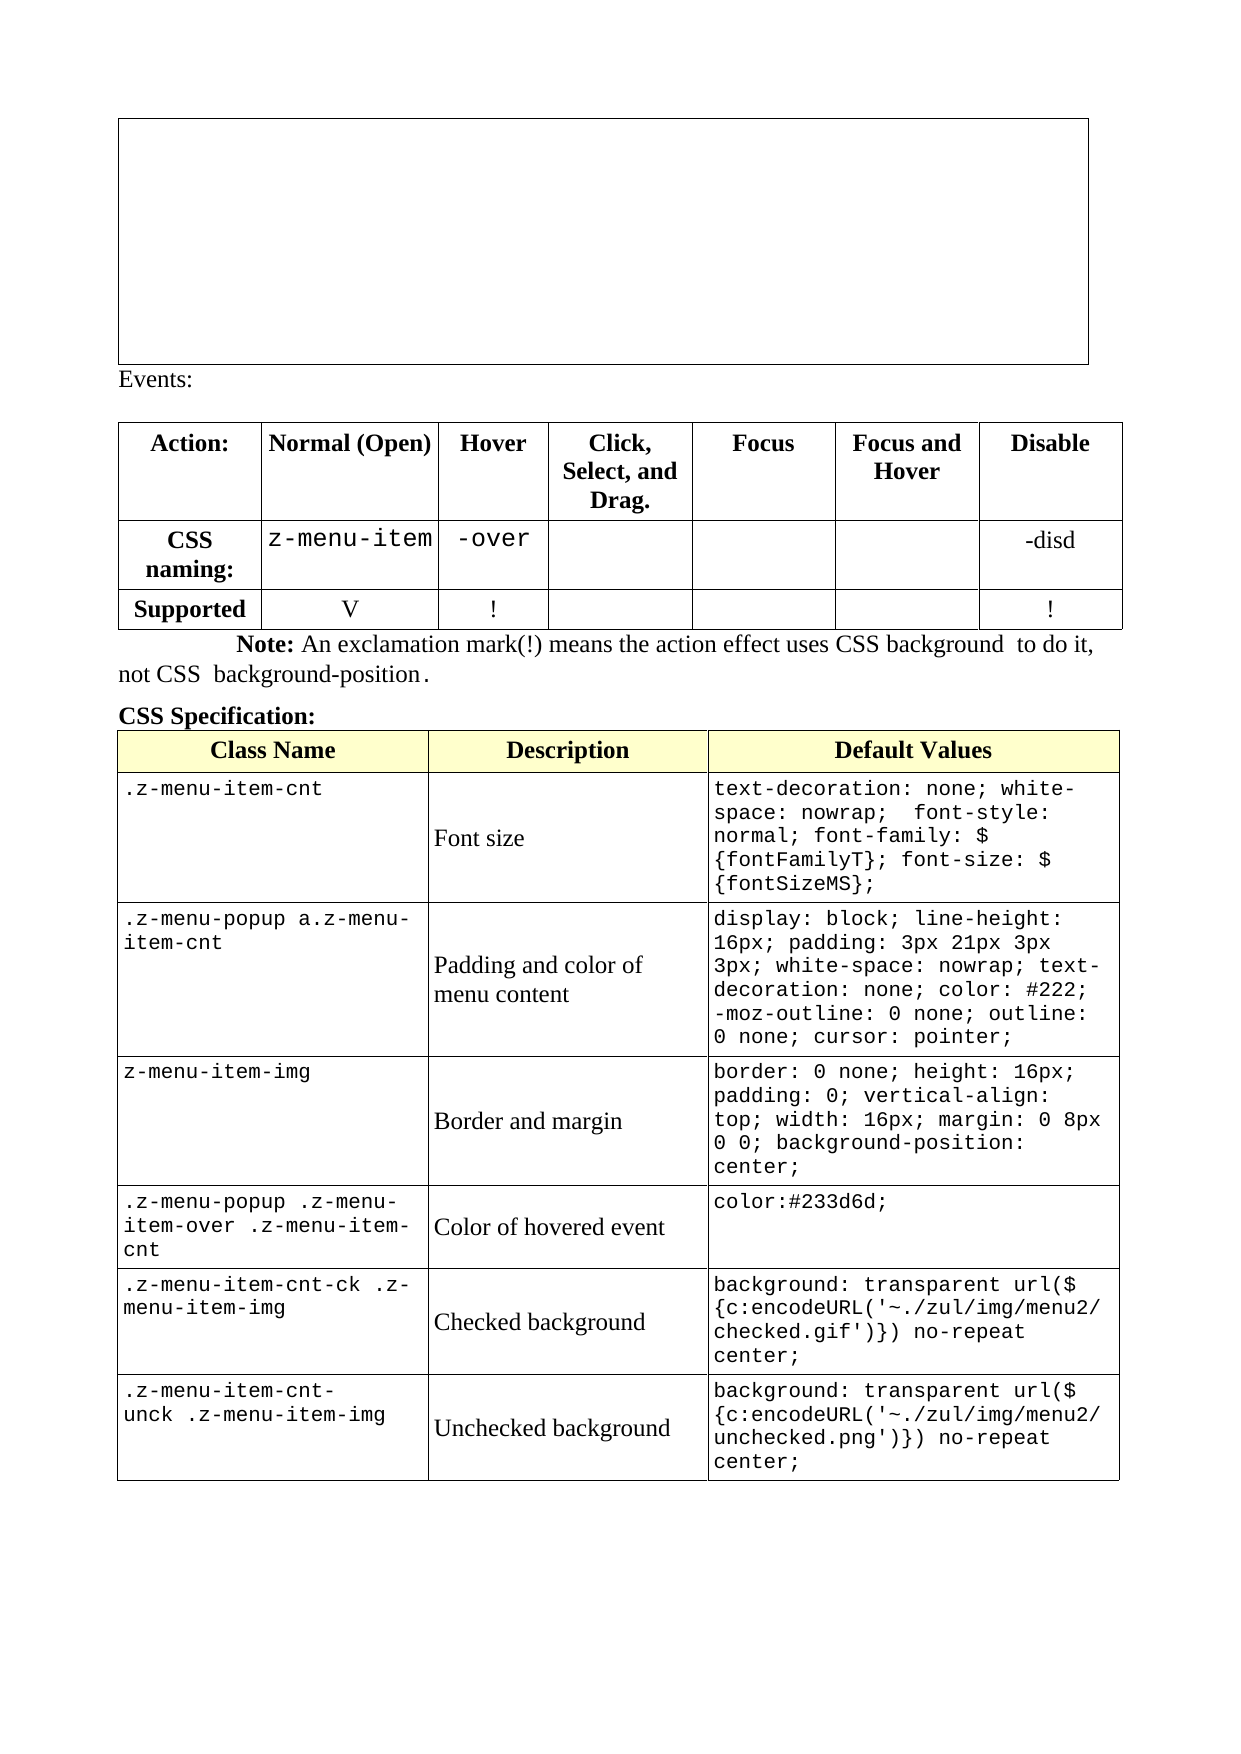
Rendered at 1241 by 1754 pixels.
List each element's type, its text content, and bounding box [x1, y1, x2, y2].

table_cell Font size [429, 773, 707, 902]
table_cell [836, 590, 978, 629]
table_cell .z-menu-item-cnt [118, 773, 428, 902]
table_cell V [262, 590, 438, 629]
table_cell .z-menu-popup a.z-menu-item-cnt [118, 903, 428, 1056]
table_cell [836, 521, 978, 589]
table_cell ! [980, 590, 1122, 629]
table_cell Supported [119, 590, 261, 629]
table_cell Checked background [429, 1269, 707, 1374]
table_cell -over [439, 521, 548, 589]
table_cell z-menu-item-img [118, 1057, 428, 1185]
table_header Disable [980, 423, 1122, 520]
table_cell .z-menu-item-cnt-ck .z-menu-item-img [118, 1269, 428, 1374]
text Events: [118, 364, 1122, 422]
table_cell text-decoration: none; white-space: nowrap; font-style: normal; font-family: ${fontFamilyT}; font-size: ${fontSizeMS}; [709, 773, 1119, 902]
table_cell Unchecked background [429, 1375, 707, 1480]
table_cell [693, 521, 835, 589]
table_header Focus [693, 423, 835, 520]
table_cell .z-menu-item-cnt-unck .z-menu-item-img [118, 1375, 428, 1480]
table_cell background: transparent url(${c:encodeURL('~./zul/img/menu2/unchecked.png')}) no-repeat center; [709, 1375, 1119, 1480]
table_header Normal (Open) [262, 423, 438, 520]
table_cell ! [439, 590, 548, 629]
table_header Click, Select, and Drag. [549, 423, 692, 520]
table_cell -disd [980, 521, 1122, 589]
table_cell Padding and color of menu content [429, 903, 707, 1056]
table_header Focus and Hover [836, 423, 978, 520]
table_cell [549, 521, 692, 589]
table_header Hover [439, 423, 548, 520]
table_cell display: block; line-height: 16px; padding: 3px 21px 3px 3px; white-space: nowrap; text-decoration: none; color: #222; -moz-outline: 0 none; outline: 0 none; cursor: pointer; [709, 903, 1119, 1056]
table_header Description [429, 731, 707, 772]
table_cell [119, 119, 1088, 364]
text Note: An exclamation mark(!) means the action effect uses CSS background to do it, not CSS background-position. [118, 630, 1122, 688]
table_cell Color of hovered event [429, 1186, 707, 1268]
table_cell border: 0 none; height: 16px; padding: 0; vertical-align: top; width: 16px; margin: 0 8px 0 0; background-position: center; [709, 1057, 1119, 1185]
table_cell background: transparent url(${c:encodeURL('~./zul/img/menu2/checked.gif')}) no-repeat center; [709, 1269, 1119, 1374]
table_cell CSS naming: [119, 521, 261, 589]
table_header Action: [119, 423, 261, 520]
table_cell z-menu-item [262, 521, 438, 589]
table_cell color:#233d6d; [709, 1186, 1119, 1268]
table_cell [549, 590, 692, 629]
text CSS Specification: [118, 701, 1122, 729]
table_cell .z-menu-popup .z-menu-item-over .z-menu-item-cnt [118, 1186, 428, 1268]
table_header Class Name [118, 731, 428, 772]
table_cell [693, 590, 835, 629]
table_cell Border and margin [429, 1057, 707, 1185]
table_header Default Values [709, 731, 1119, 772]
